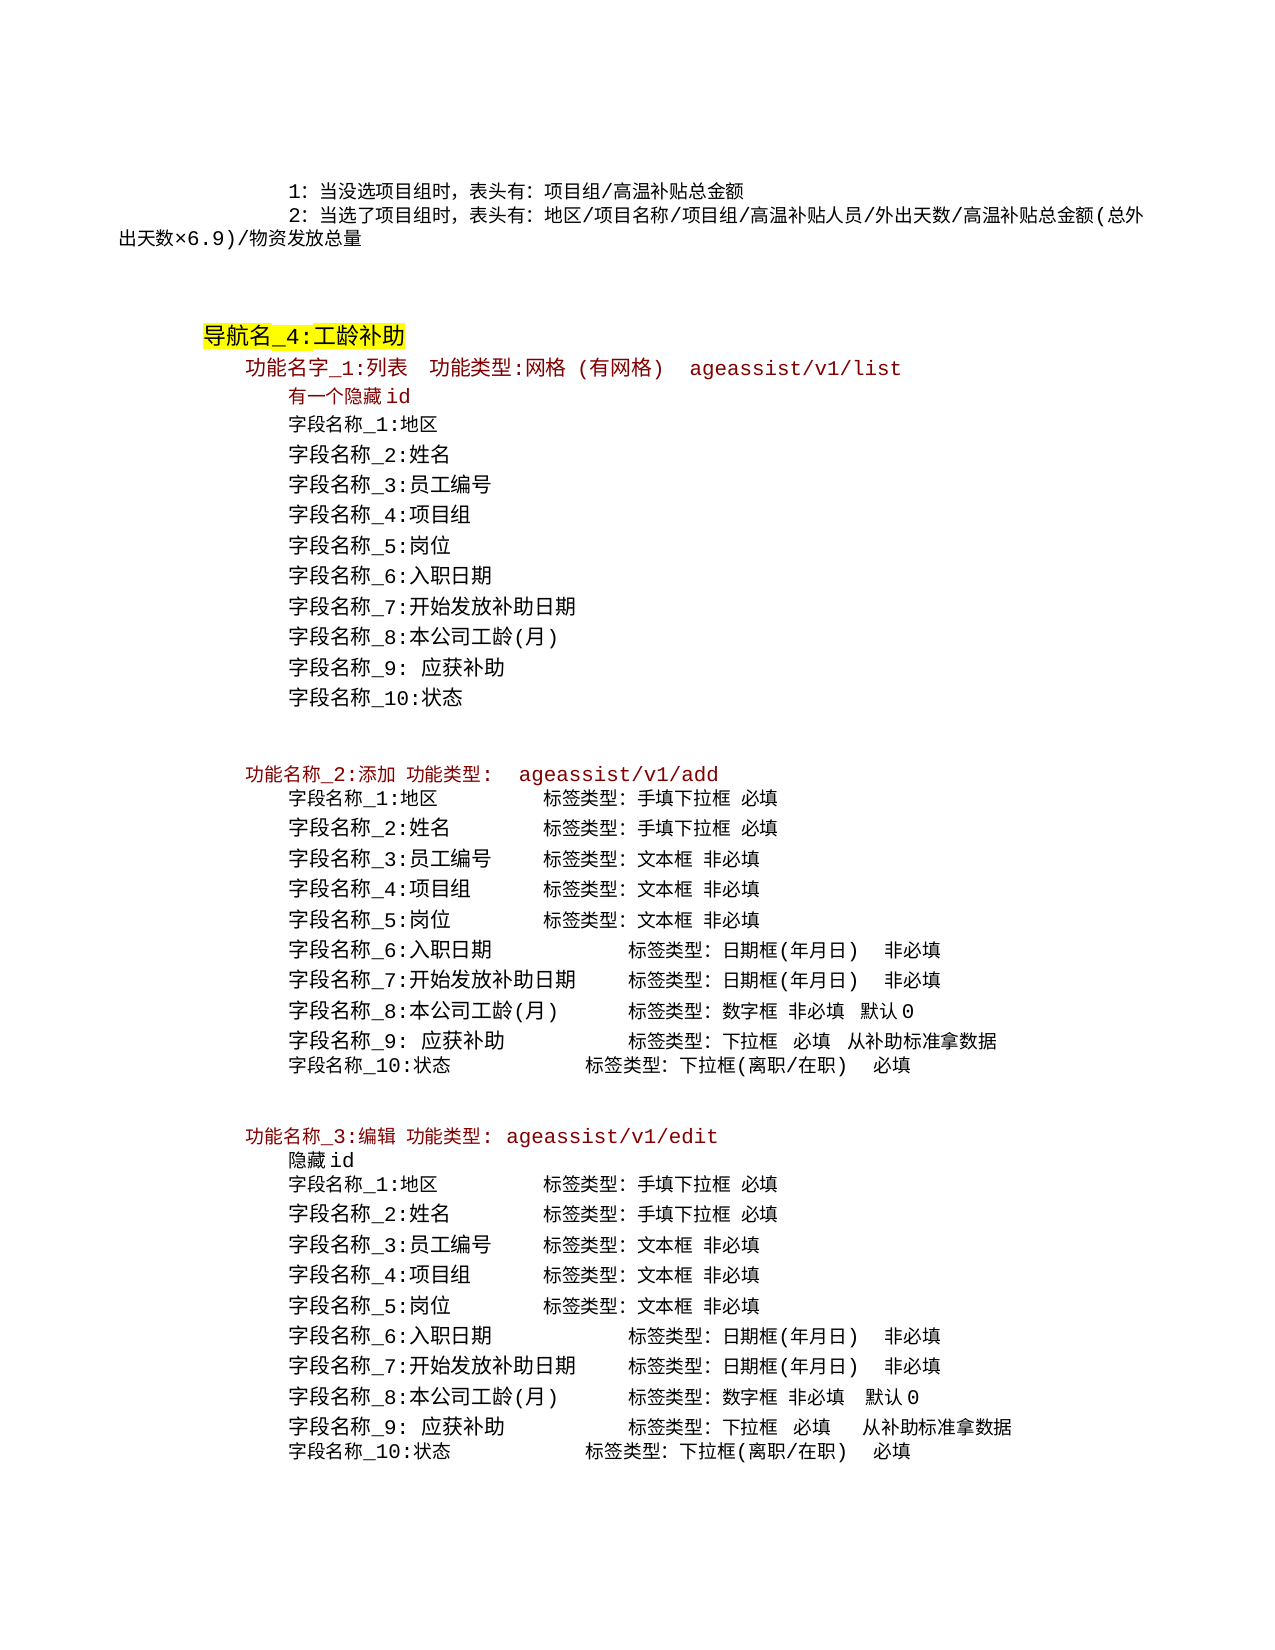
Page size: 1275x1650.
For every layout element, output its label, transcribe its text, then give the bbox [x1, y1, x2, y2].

text 功能名称_3:编辑 功能类型: ageassist/v1/edit [118, 1126, 1157, 1150]
text 字段名称_6:入职日期 标签类型：日期框(年月日) 非必填 [118, 1319, 1157, 1350]
text 字段名称_9: 应获补助 标签类型：下拉框 必填 从补助标准拿数据 [118, 1024, 1157, 1055]
text 字段名称_1:地区 标签类型：手填下拉框 必填 [118, 788, 1157, 812]
text 字段名称_5:岗位 标签类型：文本框 非必填 [118, 903, 1157, 933]
text 字段名称_3:员工编号 标签类型：文本框 非必填 [118, 1228, 1157, 1258]
text 2：当选了项目组时，表头有：地区/项目名称/项目组/高温补贴人员/外出天数/高温补贴总金额(总外出天数×6.9)/物资发放总量 [118, 204, 1157, 252]
text 字段名称_2:姓名 标签类型：手填下拉框 必填 [118, 1198, 1157, 1228]
text 隐藏id [118, 1150, 1157, 1174]
text 字段名称_6:入职日期 标签类型：日期框(年月日) 非必填 [118, 933, 1157, 964]
text 字段名称_9: 应获补助 标签类型：下拉框 必填 从补助标准拿数据 [118, 1411, 1157, 1441]
text 字段名称_3:员工编号 [118, 468, 1157, 499]
text 字段名称_5:岗位 标签类型：文本框 非必填 [118, 1289, 1157, 1319]
text 字段名称_7:开始发放补助日期 标签类型：日期框(年月日) 非必填 [118, 964, 1157, 994]
text 字段名称_10:状态 [118, 681, 1157, 712]
text 字段名称_7:开始发放补助日期 标签类型：日期框(年月日) 非必填 [118, 1350, 1157, 1380]
text 字段名称_10:状态 标签类型：下拉框(离职/在职) 必填 [118, 1441, 1157, 1465]
text 字段名称_1:地区 [118, 410, 1157, 438]
text 功能名称_2:添加 功能类型: ageassist/v1/add [118, 764, 1157, 788]
text 导航名_4:工龄补助 [118, 323, 1157, 351]
text 字段名称_4:项目组 标签类型：文本框 非必填 [118, 1258, 1157, 1289]
text 字段名称_9: 应获补助 [118, 651, 1157, 681]
text 字段名称_6:入职日期 [118, 559, 1157, 590]
text 字段名称_4:项目组 标签类型：文本框 非必填 [118, 872, 1157, 903]
text 字段名称_8:本公司工龄(月) 标签类型：数字框 非必填 默认0 [118, 994, 1157, 1024]
text 字段名称_2:姓名 [118, 438, 1157, 468]
text 字段名称_5:岗位 [118, 529, 1157, 559]
text 有一个隐藏id [118, 382, 1157, 410]
text 字段名称_1:地区 标签类型：手填下拉框 必填 [118, 1174, 1157, 1198]
text 字段名称_10:状态 标签类型：下拉框(离职/在职) 必填 [118, 1055, 1157, 1079]
text 字段名称_2:姓名 标签类型：手填下拉框 必填 [118, 812, 1157, 842]
text 功能名字_1:列表 功能类型:网格 (有网格) ageassist/v1/list [118, 351, 1157, 382]
text 字段名称_7:开始发放补助日期 [118, 590, 1157, 620]
text 1：当没选项目组时，表头有：项目组/高温补贴总金额 [118, 176, 1157, 204]
text 字段名称_4:项目组 [118, 499, 1157, 529]
text 字段名称_8:本公司工龄(月) 标签类型：数字框 非必填 默认0 [118, 1380, 1157, 1411]
text 字段名称_3:员工编号 标签类型：文本框 非必填 [118, 842, 1157, 872]
text 字段名称_8:本公司工龄(月) [118, 620, 1157, 651]
